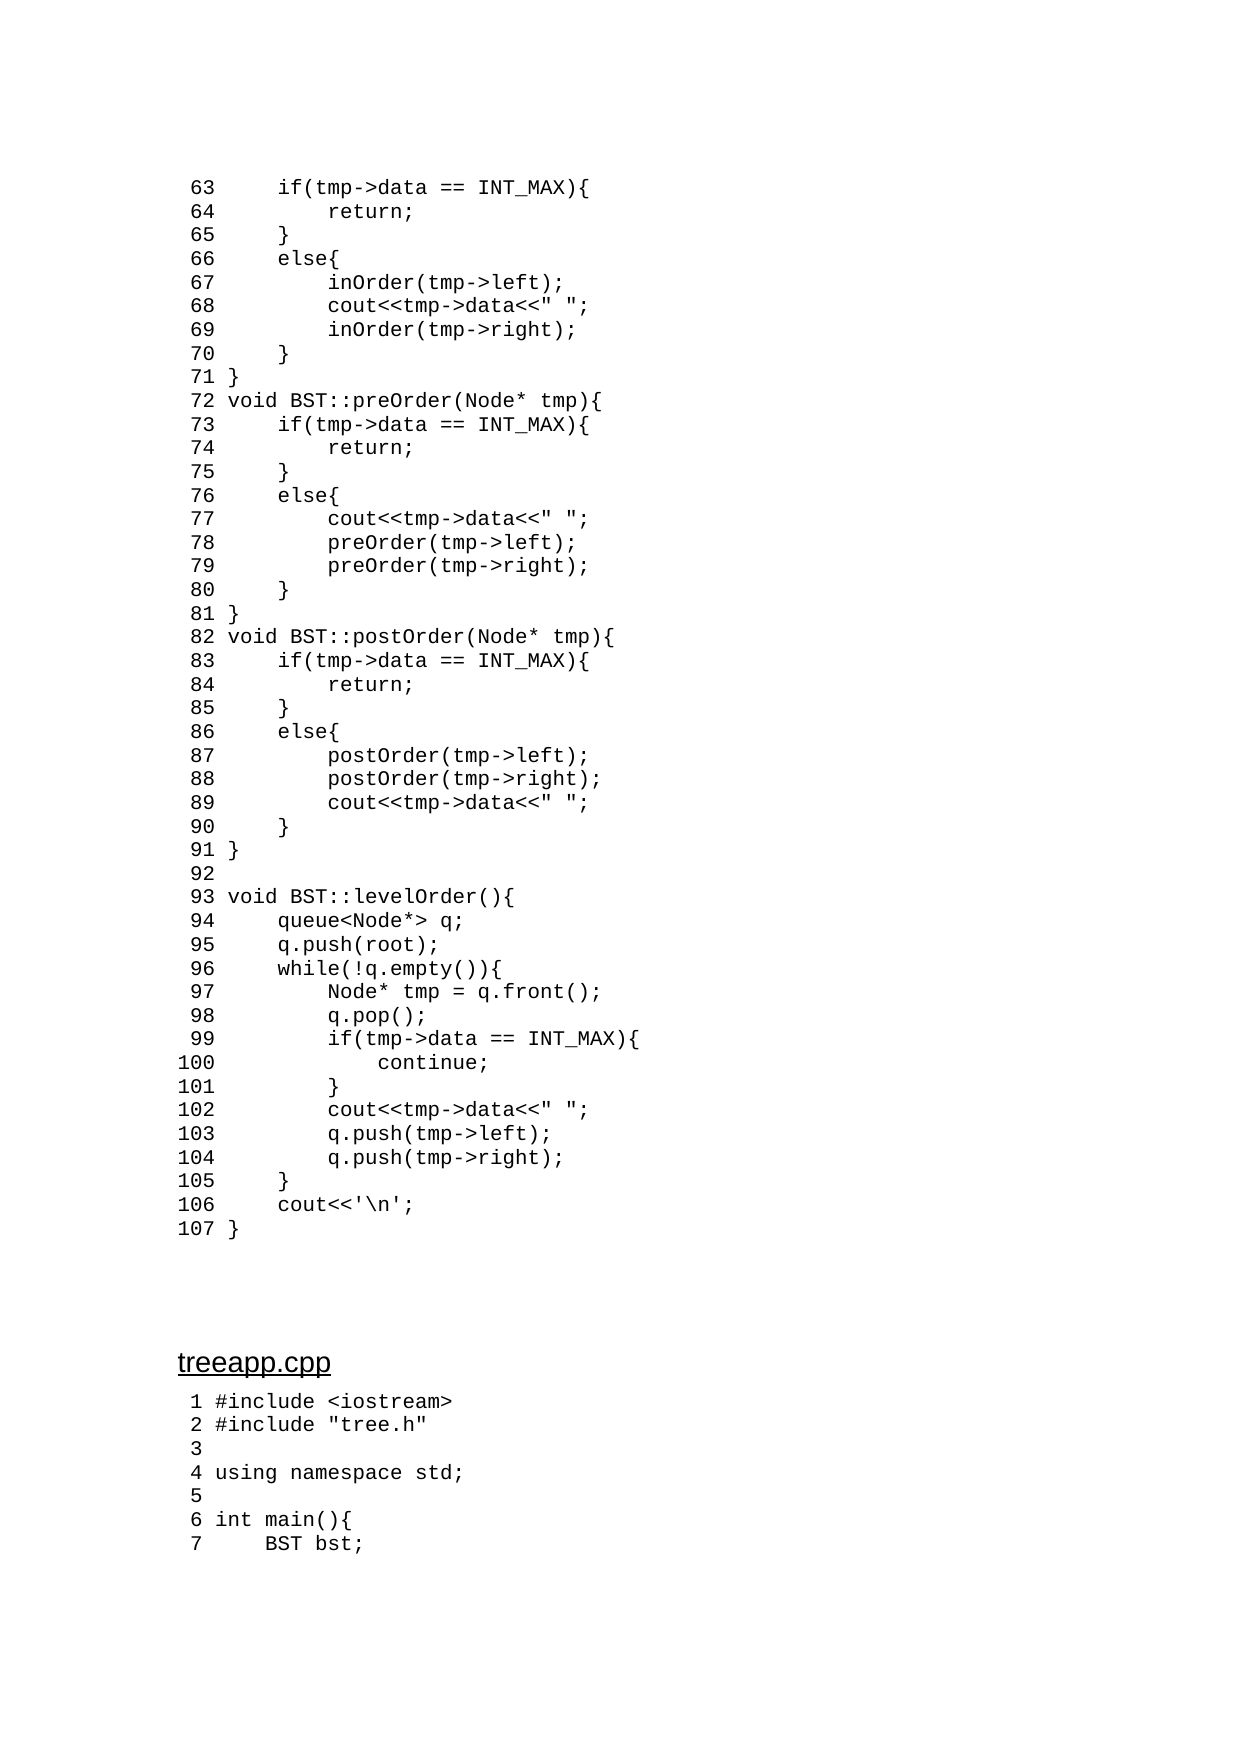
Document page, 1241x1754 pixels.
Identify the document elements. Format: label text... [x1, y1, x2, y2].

text 7 BST bst; [177, 1533, 1122, 1556]
text 97 Node* tmp = q.front(); [177, 981, 1122, 1005]
text 102 cout<<tmp->data<<" "; [177, 1099, 1122, 1123]
text 104 q.push(tmp->right); [177, 1147, 1122, 1170]
text 106 cout<<'\n'; [177, 1194, 1122, 1218]
text 87 postOrder(tmp->left); [177, 745, 1122, 768]
text 86 else{ [177, 721, 1122, 745]
text 77 cout<<tmp->data<<" "; [177, 508, 1122, 532]
text 92 [177, 863, 1122, 887]
text 103 q.push(tmp->left); [177, 1123, 1122, 1147]
text 85 } [177, 697, 1122, 721]
text 78 preOrder(tmp->left); [177, 532, 1122, 556]
text 80 } [177, 579, 1122, 603]
text 75 } [177, 461, 1122, 484]
text 5 [177, 1485, 1122, 1509]
text 63 if(tmp->data == INT_MAX){ [177, 177, 1122, 201]
text 100 continue; [177, 1052, 1122, 1076]
text 6 int main(){ [177, 1509, 1122, 1533]
text 96 while(!q.empty()){ [177, 957, 1122, 981]
text 70 } [177, 343, 1122, 366]
text 90 } [177, 816, 1122, 839]
text 84 return; [177, 674, 1122, 697]
text 99 if(tmp->data == INT_MAX){ [177, 1028, 1122, 1052]
text 1 #include <iostream> [177, 1391, 1122, 1414]
text 74 return; [177, 437, 1122, 461]
text 79 preOrder(tmp->right); [177, 556, 1122, 579]
text 67 inOrder(tmp->left); [177, 272, 1122, 295]
text 64 return; [177, 201, 1122, 224]
text 72 void BST::preOrder(Node* tmp){ [177, 390, 1122, 414]
text 83 if(tmp->data == INT_MAX){ [177, 650, 1122, 674]
text 76 else{ [177, 484, 1122, 508]
text 105 } [177, 1170, 1122, 1194]
text 71 } [177, 366, 1122, 390]
text 82 void BST::postOrder(Node* tmp){ [177, 626, 1122, 650]
text 95 q.push(root); [177, 934, 1122, 957]
text 93 void BST::levelOrder(){ [177, 887, 1122, 910]
text 65 } [177, 224, 1122, 248]
text 89 cout<<tmp->data<<" "; [177, 792, 1122, 816]
text 73 if(tmp->data == INT_MAX){ [177, 414, 1122, 437]
text 98 q.pop(); [177, 1005, 1122, 1028]
text 3 [177, 1438, 1122, 1462]
text 107 } [177, 1218, 1122, 1241]
subtitle treeapp.cpp [177, 1345, 1122, 1378]
text 2 #include "tree.h" [177, 1414, 1122, 1438]
text 91 } [177, 839, 1122, 863]
text 94 queue<Node*> q; [177, 910, 1122, 934]
text 69 inOrder(tmp->right); [177, 319, 1122, 343]
text 66 else{ [177, 248, 1122, 272]
text 68 cout<<tmp->data<<" "; [177, 295, 1122, 319]
text 88 postOrder(tmp->right); [177, 768, 1122, 792]
text 101 } [177, 1076, 1122, 1099]
text 4 using namespace std; [177, 1462, 1122, 1485]
text 81 } [177, 603, 1122, 626]
